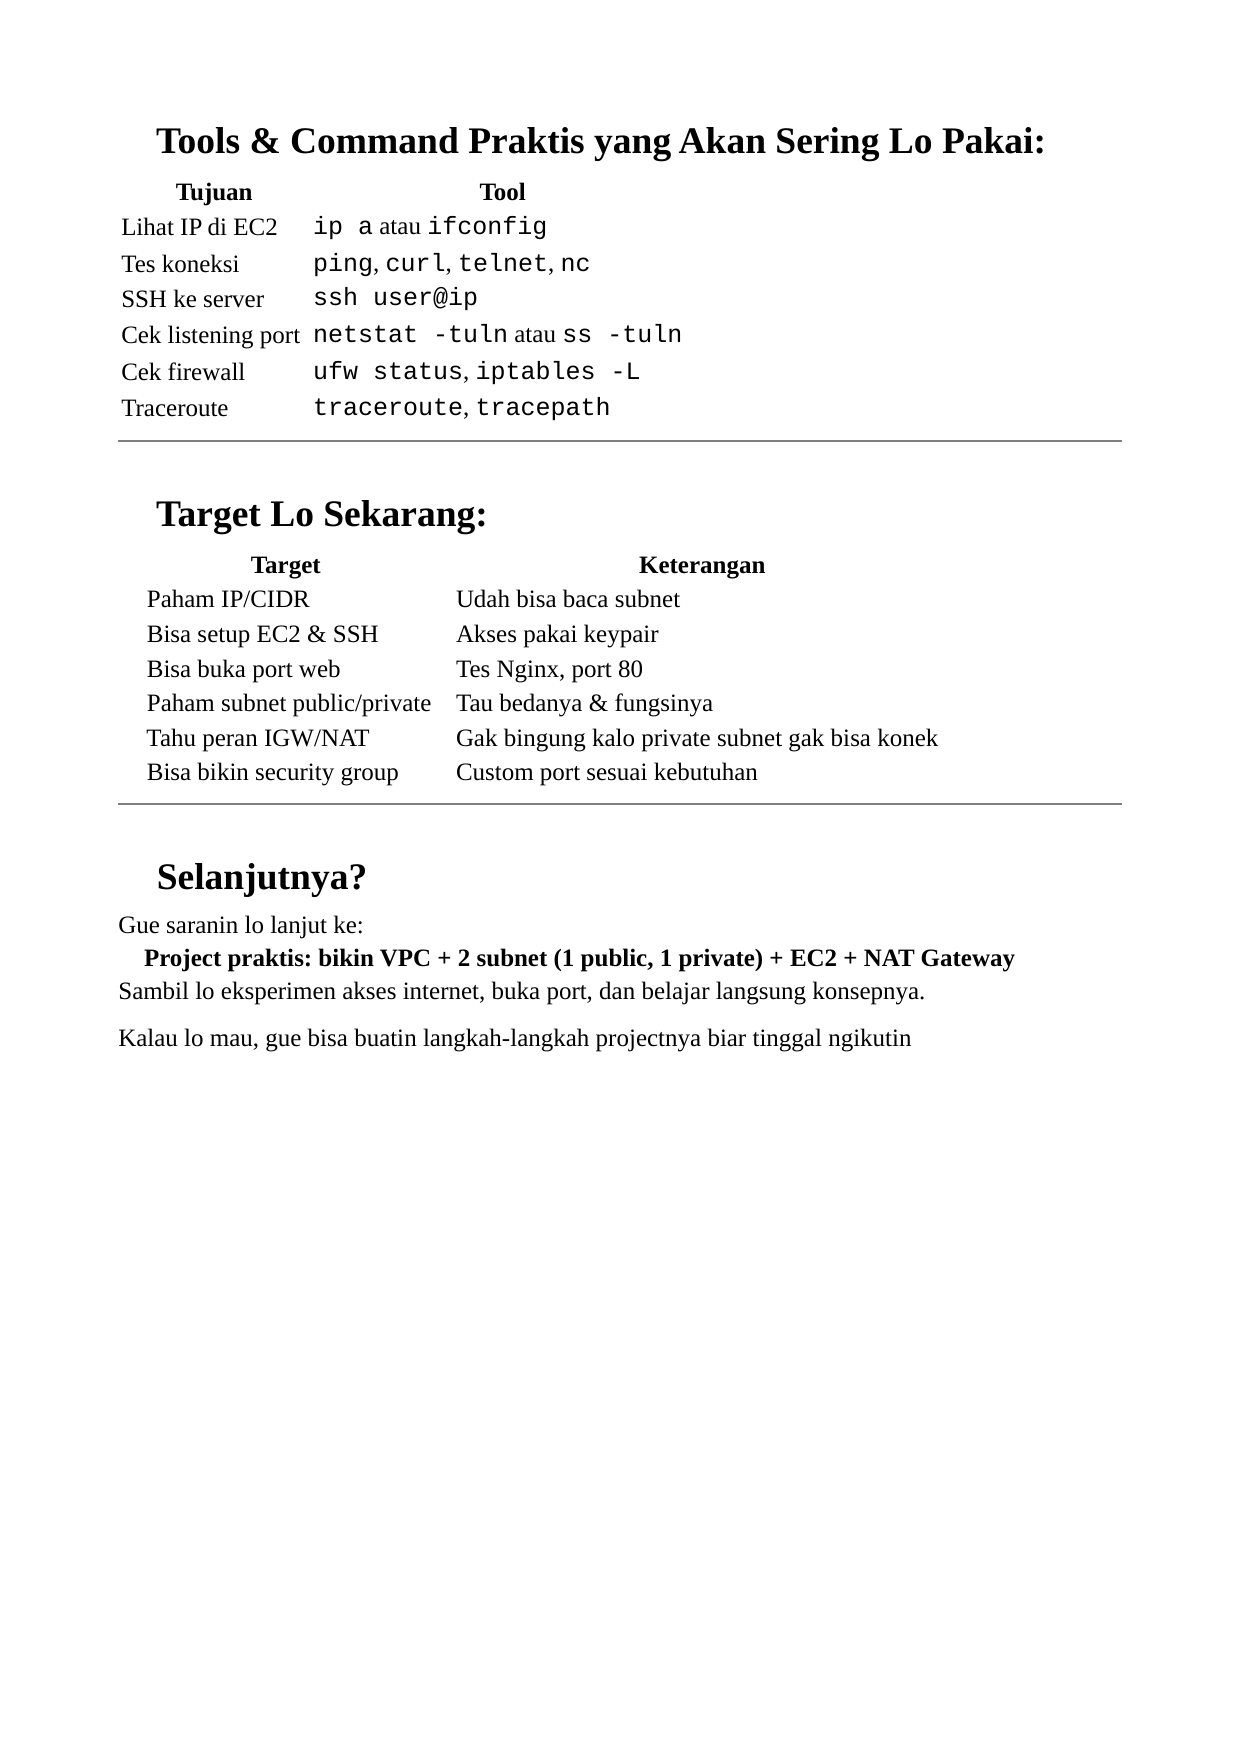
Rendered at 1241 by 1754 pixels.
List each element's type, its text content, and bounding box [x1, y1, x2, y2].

table_cell ✅ Paham subnet public/private [118, 685, 453, 720]
table_cell ssh user@ip [310, 282, 695, 316]
table_cell Traceroute [118, 390, 310, 426]
table_cell netstat -tuln atau ss -tuln [310, 316, 695, 353]
table_cell Tes koneksi [118, 245, 310, 282]
table_cell ufw status, iptables -L [310, 353, 695, 389]
table_cell traceroute, tracepath [310, 390, 695, 426]
table_cell Cek firewall [118, 353, 310, 389]
text Gue saranin lo lanjut ke: 🔧 Project praktis: bikin VPC + 2 subnet (1 public, 1 private) + EC2 + NAT Gateway Sambil lo eksperimen akses internet, buka port, dan belajar langsung konsepnya. [118, 910, 1122, 1004]
table_cell ✅ Bisa setup EC2 & SSH [118, 616, 453, 651]
table_cell Akses pakai keypair [453, 616, 951, 651]
table_cell ✅ Bisa buka port web [118, 651, 453, 685]
table_cell ✅ Tahu peran IGW/NAT [118, 720, 453, 754]
table_cell SSH ke server [118, 282, 310, 316]
table_cell Cek listening port [118, 316, 310, 353]
table_cell Gak bingung kalo private subnet gak bisa konek [453, 720, 951, 754]
table_header Keterangan [453, 547, 951, 582]
table_cell Lihat IP di EC2 [118, 208, 310, 245]
table_cell ✅ Bisa bikin security group [118, 755, 453, 789]
table_cell Custom port sesuai kebutuhan [453, 755, 951, 789]
table_cell Tes Nginx, port 80 [453, 651, 951, 685]
text Kalau lo mau, gue bisa buatin langkah-langkah projectnya biar tinggal ngikutin 💪 [118, 1023, 1122, 1052]
table_header Tujuan [118, 174, 310, 208]
subtitle 🎯 Target Lo Sekarang: [118, 491, 1122, 534]
table_cell ping, curl, telnet, nc [310, 245, 695, 282]
subtitle 🛠 Tools & Command Praktis yang Akan Sering Lo Pakai: [118, 118, 1122, 161]
table_cell ip a atau ifconfig [310, 208, 695, 245]
table_cell Tau bedanya & fungsinya [453, 685, 951, 720]
table_cell Udah bisa baca subnet [453, 582, 951, 616]
table_cell ✅ Paham IP/CIDR [118, 582, 453, 616]
subtitle 🚀 Selanjutnya? [118, 854, 1122, 897]
table_header Target [118, 547, 453, 582]
table_header Tool [310, 174, 695, 208]
